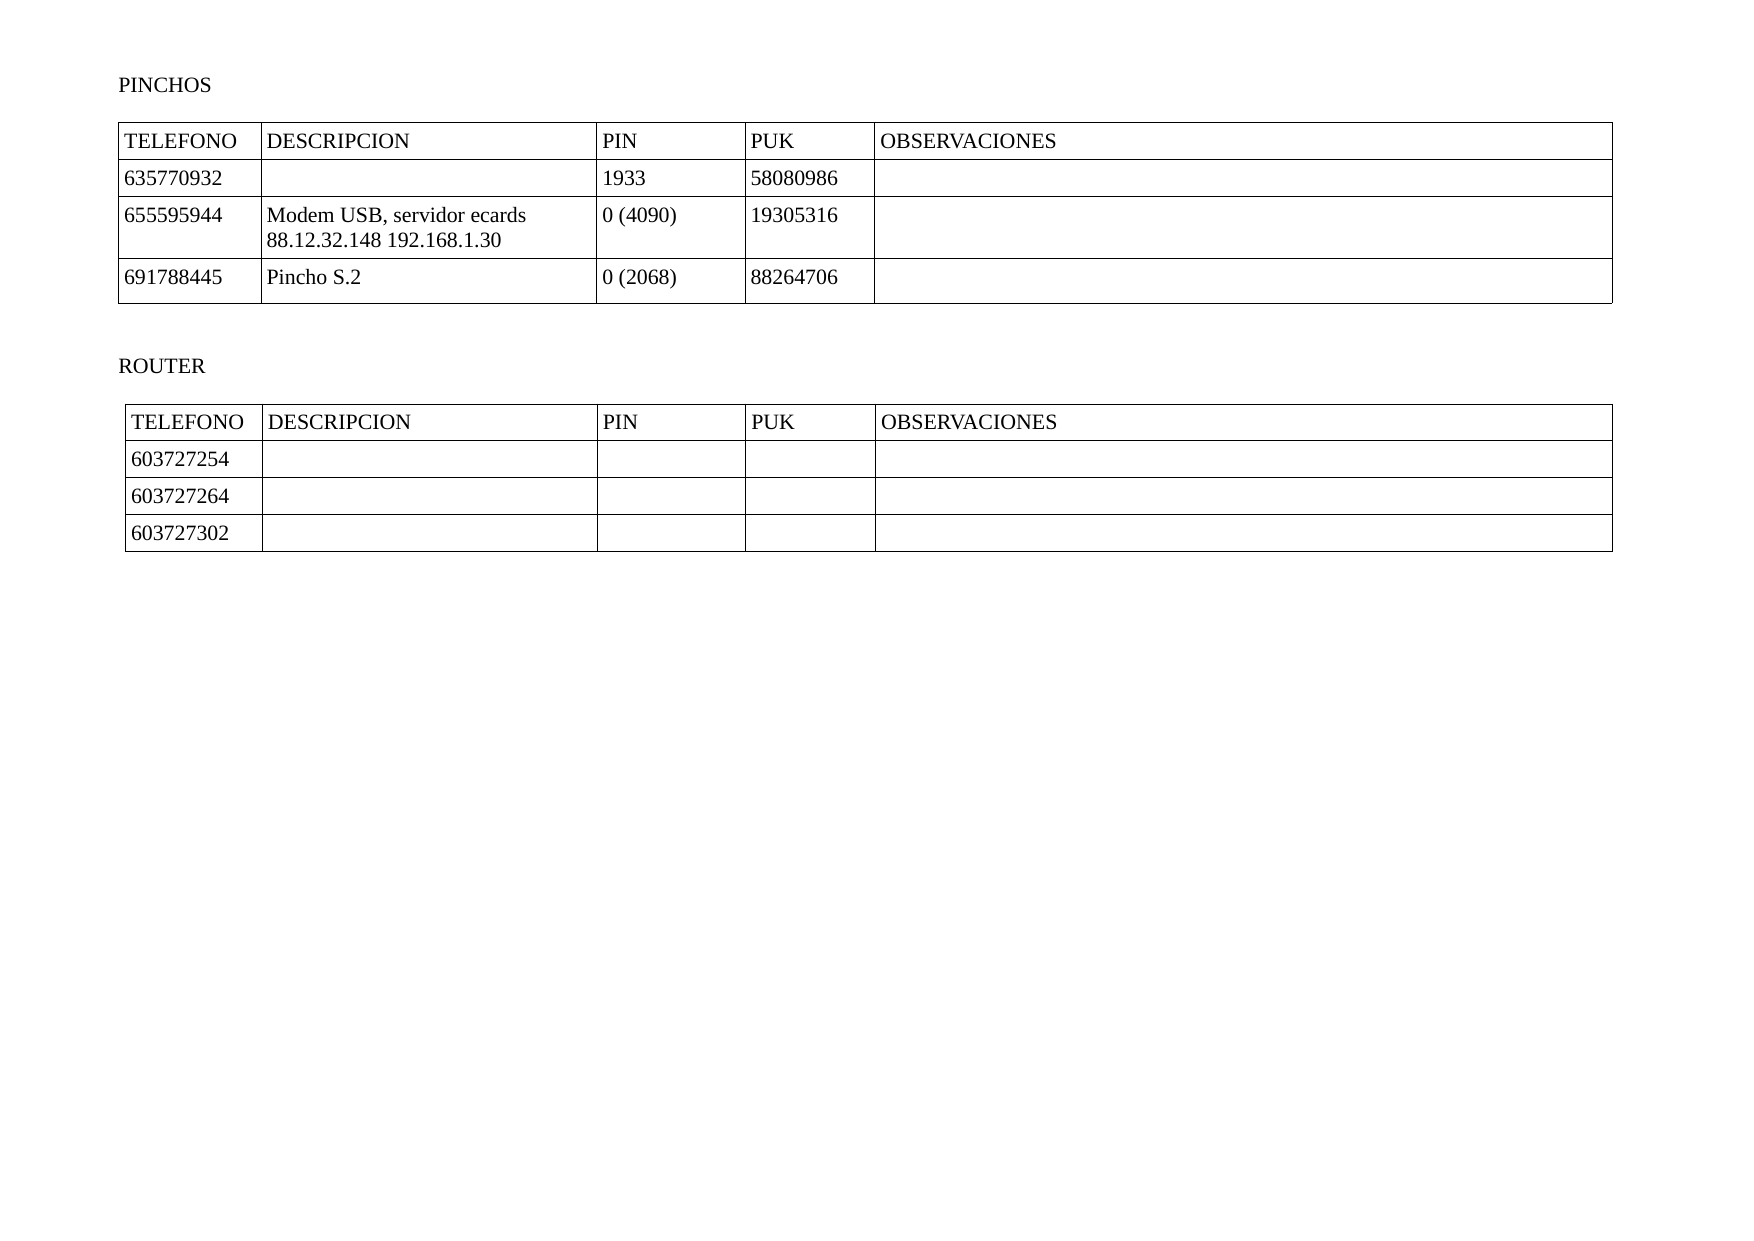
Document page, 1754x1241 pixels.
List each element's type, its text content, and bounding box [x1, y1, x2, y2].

table_header PIN [597, 123, 745, 159]
table_cell 0 (4090) [597, 197, 745, 258]
table_cell 58080986 [746, 160, 874, 196]
table_cell [263, 515, 597, 551]
table_cell [263, 478, 597, 514]
table_header DESCRIPCION [263, 405, 597, 440]
table_cell 603727254 [126, 441, 262, 477]
table_cell 691788445 [119, 259, 261, 302]
table_cell [875, 160, 1612, 196]
table_cell 603727302 [126, 515, 262, 551]
table_cell Modem USB, servidor ecards 88.12.32.148 192.168.1.30 [262, 197, 596, 258]
table_cell [746, 478, 875, 514]
table_cell [876, 478, 1612, 514]
table_cell 0 (2068) [597, 259, 745, 302]
table_cell [598, 478, 745, 514]
table_header TELEFONO [119, 123, 261, 159]
table_cell [875, 197, 1612, 258]
table_cell 19305316 [746, 197, 874, 258]
text ROUTER [118, 353, 1636, 378]
table_header PUK [746, 405, 875, 440]
table_cell [746, 441, 875, 477]
table_cell Pincho S.2 [262, 259, 596, 302]
table_header PIN [598, 405, 745, 440]
table_cell [598, 441, 745, 477]
table_cell 635770932 [119, 160, 261, 196]
table_cell [746, 515, 875, 551]
table_header PUK [746, 123, 874, 159]
table_cell [262, 160, 596, 196]
table_cell 88264706 [746, 259, 874, 302]
table_cell [876, 441, 1612, 477]
table_cell 603727264 [126, 478, 262, 514]
table_header OBSERVACIONES [876, 405, 1612, 440]
table_cell [263, 441, 597, 477]
table_cell 1933 [597, 160, 745, 196]
table_header OBSERVACIONES [875, 123, 1612, 159]
table_header TELEFONO [126, 405, 262, 440]
table_cell [876, 515, 1612, 551]
table_cell [598, 515, 745, 551]
table_cell 655595944 [119, 197, 261, 258]
table_header DESCRIPCION [262, 123, 596, 159]
table_cell [875, 259, 1612, 302]
text PINCHOS [118, 72, 1636, 97]
